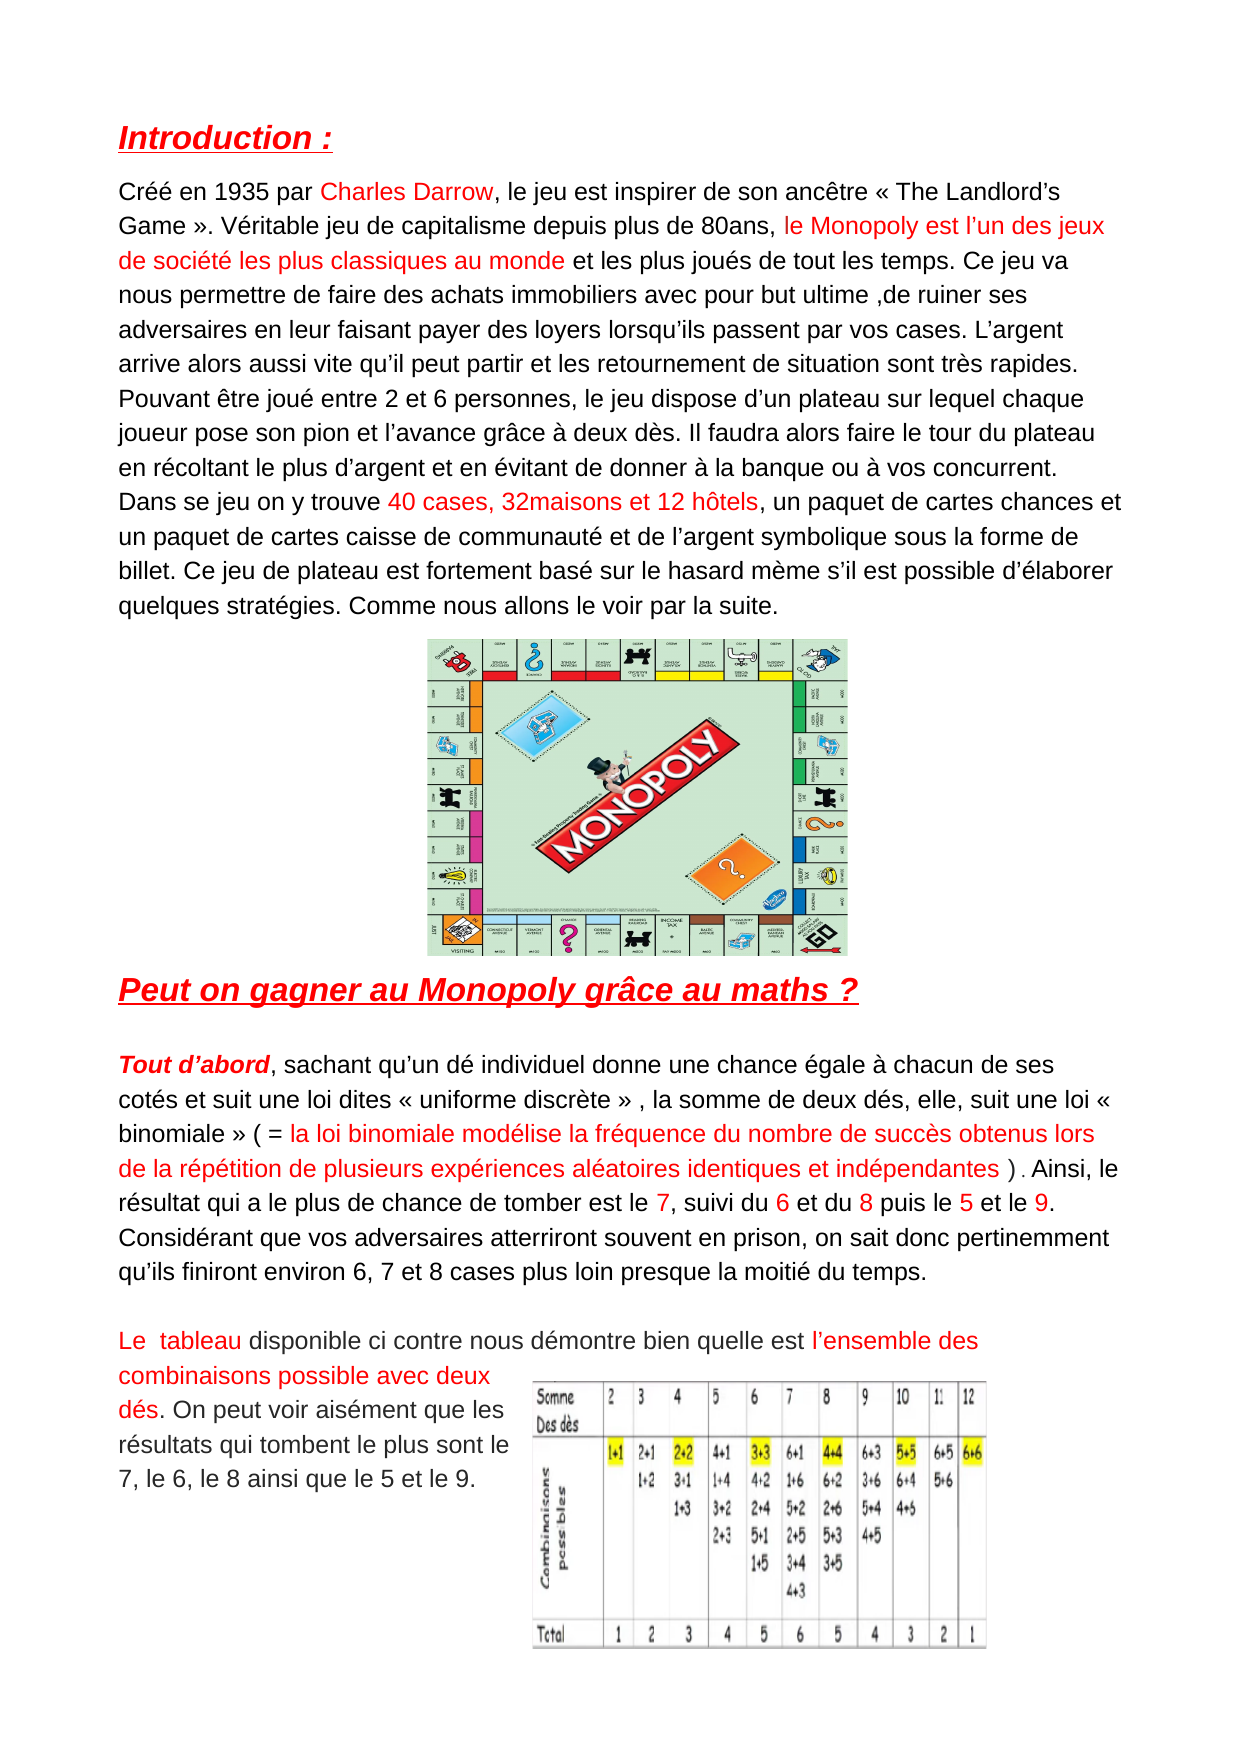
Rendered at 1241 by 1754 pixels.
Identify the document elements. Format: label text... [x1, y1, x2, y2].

picture [532, 1381, 987, 1649]
text Introduction : [118, 118, 1122, 157]
text Le tableau disponible ci contre nous démontre bien quelle est l’ensemble des combinaisons possible avec deux dés. On peut voir aisément que les résultats qui tombent le plus sont le 7, le 6, le 8 ainsi que le 5 et le 9. [118, 1326, 1122, 1493]
text Tout d’abord, sachant qu’un dé individuel donne une chance égale à chacun de ses cotés et suit une loi dites « uniforme discrète » , la somme de deux dés, elle, suit une loi « binomiale » ( = la loi binomiale modélise la fréquence du nombre de succès obtenus lors de la répétition de plusieurs expériences aléatoires identiques et indépendantes ) . Ainsi, le résultat qui a le plus de chance de tomber est le 7, suivi du 6 et du 8 puis le 5 et le 9. Considérant que vos adversaires atterriront souvent en prison, on sait donc pertinemment qu’ils finiront environ 6, 7 et 8 cases plus loin presque la moitié du temps. [118, 1050, 1122, 1286]
text Créé en 1935 par Charles Darrow, le jeu est inspirer de son ancêtre « The Landlord’s Game ». Véritable jeu de capitalisme depuis plus de 80ans, le Monopoly est l’un des jeux de société les plus classiques au monde et les plus joués de tout les temps. Ce jeu va nous permettre de faire des achats immobiliers avec pour but ultime ,de ruiner ses adversaires en leur faisant payer des loyers lorsqu’ils passent par vos cases. L’argent arrive alors aussi vite qu’il peut partir et les retournement de situation sont très rapides. Pouvant être joué entre 2 et 6 personnes, le jeu dispose d’un plateau sur lequel chaque joueur pose son pion et l’avance grâce à deux dès. Il faudra alors faire le tour du plateau en récoltant le plus d’argent et en évitant de donner à la banque ou à vos concurrent. Dans se jeu on y trouve 40 cases, 32maisons et 12 hôtels, un paquet de cartes chances et un paquet de cartes caisse de communauté et de l’argent symbolique sous la forme de billet. Ce jeu de plateau est fortement basé sur le hasard mème s’il est possible d’élaborer quelques stratégies. Comme nous allons le voir par la suite. [118, 177, 1122, 619]
text Peut on gagner au Monopoly grâce au maths ? [118, 970, 1122, 1008]
picture [427, 639, 848, 956]
